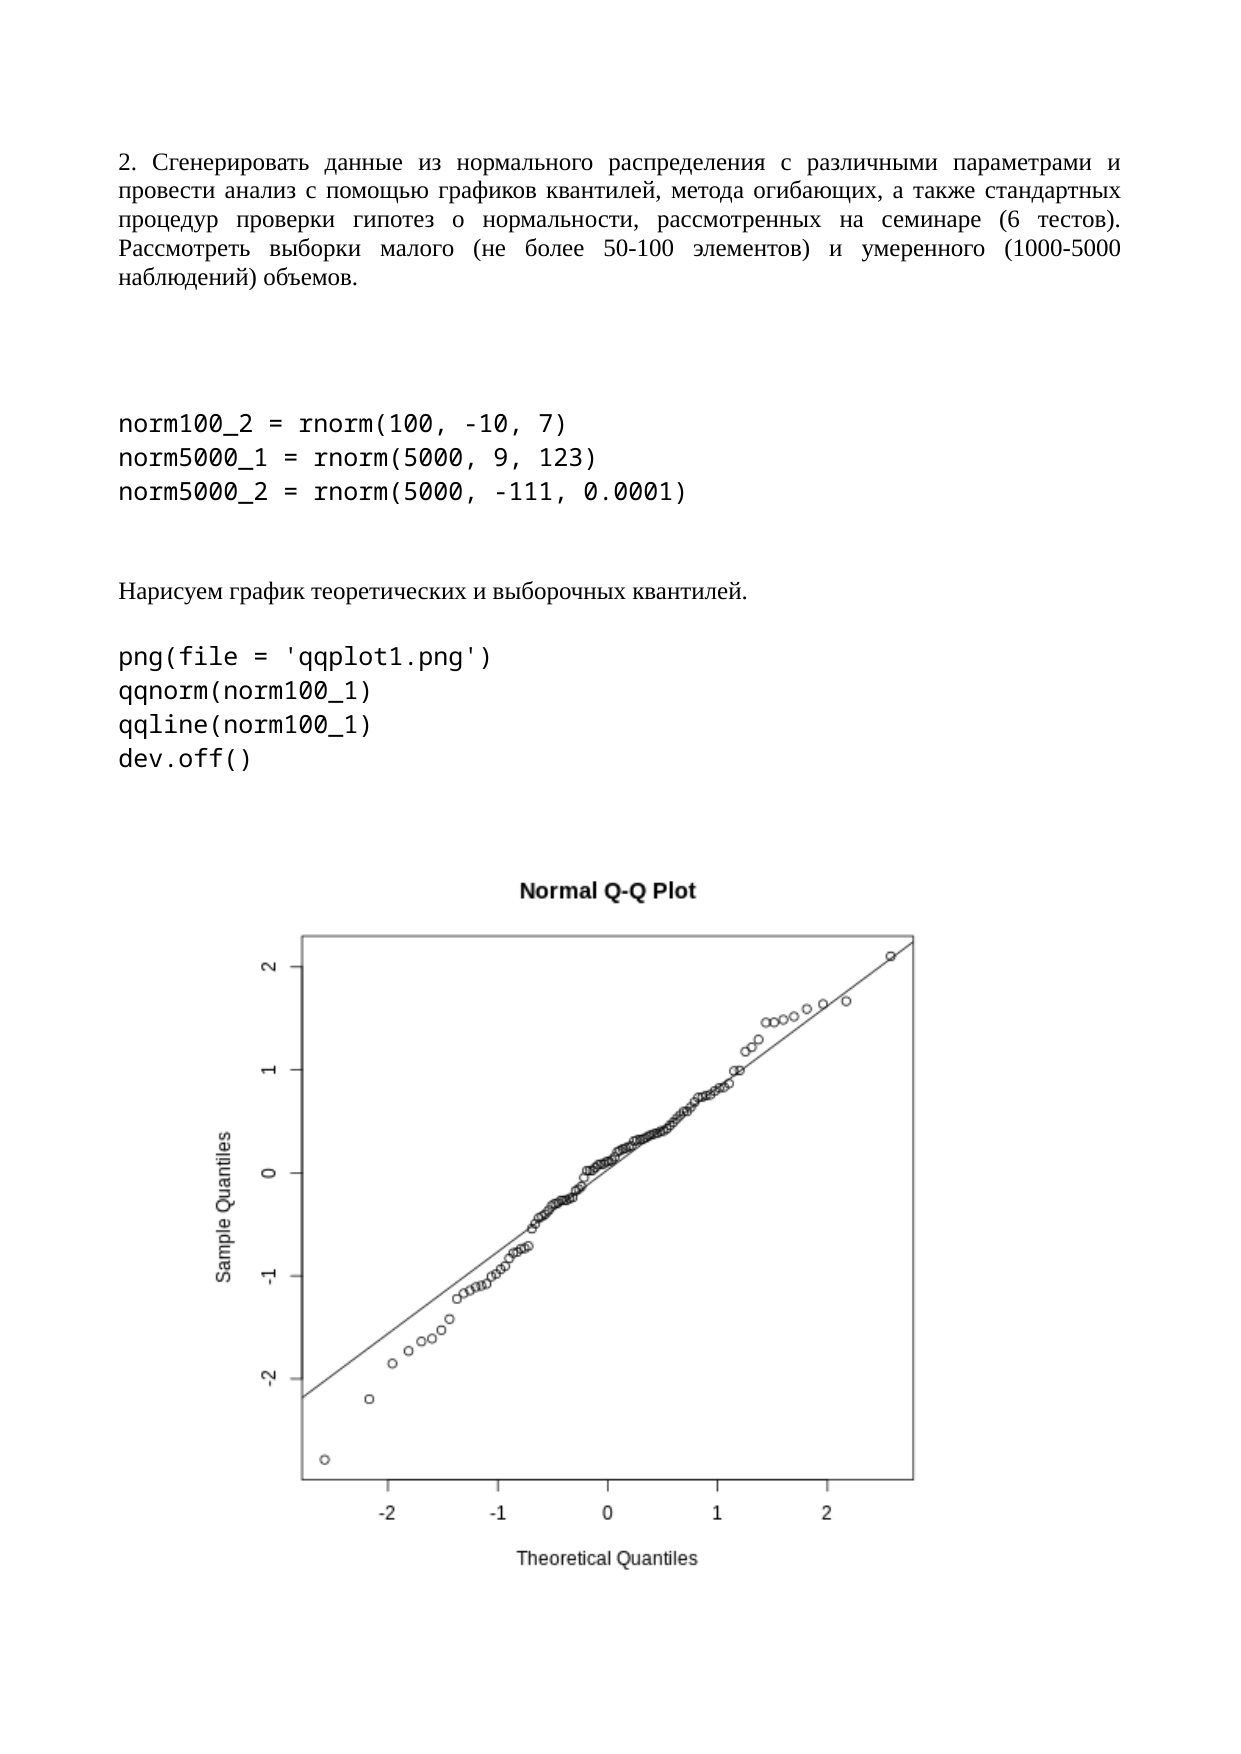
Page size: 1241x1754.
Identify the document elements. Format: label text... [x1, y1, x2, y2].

picture [210, 844, 961, 1595]
text norm100_2 = rnorm(100, -10, 7) [118, 406, 1122, 440]
text dev.off() [118, 741, 1122, 775]
text Нарисуем график теоретических и выборочных квантилей. [118, 576, 1122, 605]
text png(file = 'qqplot1.png') [118, 639, 1122, 673]
text 2. Сгенерировать данные из нормального распределения с различными параметрами и провести анализ с помощью графиков квантилей, метода огибающих, а также стандартных процедур проверки гипотез о нормальности, рассмотренных на семинаре (6 тестов). Рассмотреть выборки малого (не более 50-100 элементов) и умеренного (1000-5000 наблюдений) объемов. [118, 147, 1122, 291]
text qqnorm(norm100_1) [118, 673, 1122, 707]
text qqline(norm100_1) [118, 707, 1122, 741]
text norm5000_2 = rnorm(5000, -111, 0.0001) [118, 474, 1122, 508]
text norm5000_1 = rnorm(5000, 9, 123) [118, 440, 1122, 474]
